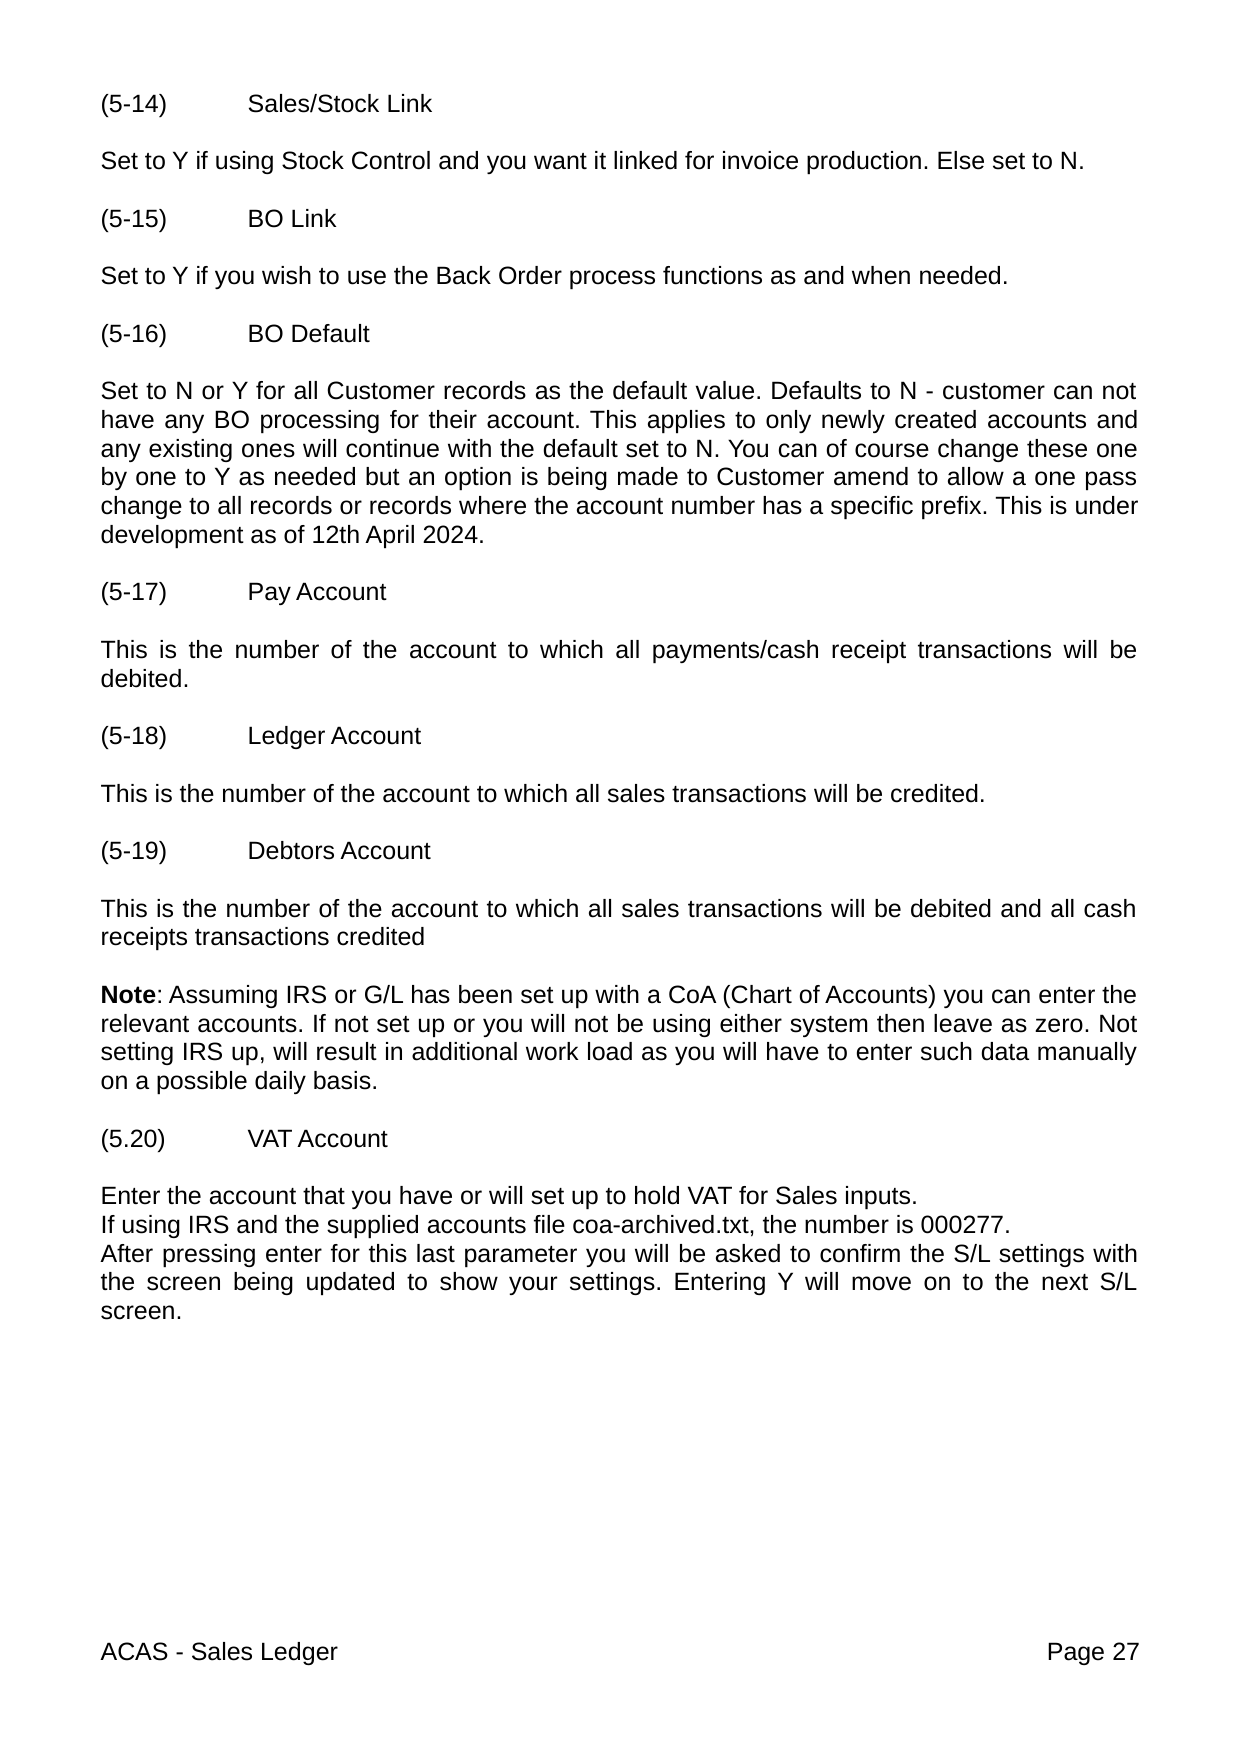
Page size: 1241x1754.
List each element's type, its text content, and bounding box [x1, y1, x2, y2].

text (5-18) Ledger Account [100, 721, 1140, 750]
text This is the number of the account to which all sales transactions will be debited and all cash receipts transactions credited [100, 893, 1140, 951]
text (5-19) Debtors Account [100, 836, 1140, 865]
text (5-14) Sales/Stock Link [100, 88, 1140, 117]
text Note: Assuming IRS or G/L has been set up with a CoA (Chart of Accounts) you can enter the relevant accounts. If not set up or you will not be using either system then leave as zero. Not setting IRS up, will result in additional work load as you will have to enter such data manually on a possible daily basis. [100, 980, 1140, 1095]
text (5.20) VAT Account [100, 1123, 1140, 1152]
text Enter the account that you have or will set up to hold VAT for Sales inputs. [100, 1181, 1140, 1210]
text Set to N or Y for all Customer records as the default value. Defaults to N - customer can not have any BO processing for their account. This applies to only newly created accounts and any existing ones will continue with the default set to N. You can of course change these one by one to Y as needed but an option is being made to Customer amend to allow a one pass change to all records or records where the account number has a specific prefix. This is under development as of 12th April 2024. [100, 376, 1140, 548]
text Set to Y if using Stock Control and you want it linked for invoice production. Else set to N. [100, 146, 1140, 175]
text (5-17) Pay Account [100, 577, 1140, 606]
text (5-15) BO Link [100, 203, 1140, 232]
text After pressing enter for this last parameter you will be asked to confirm the S/L settings with the screen being updated to show your settings. Entering Y will move on to the next S/L screen. [100, 1238, 1140, 1325]
text (5-16) BO Default [100, 318, 1140, 347]
text This is the number of the account to which all sales transactions will be credited. [100, 778, 1140, 807]
text Set to Y if you wish to use the Back Order process functions as and when needed. [100, 261, 1140, 290]
text This is the number of the account to which all payments/cash receipt transactions will be debited. [100, 635, 1140, 692]
text If using IRS and the supplied accounts file coa-archived.txt, the number is 000277. [100, 1210, 1140, 1238]
